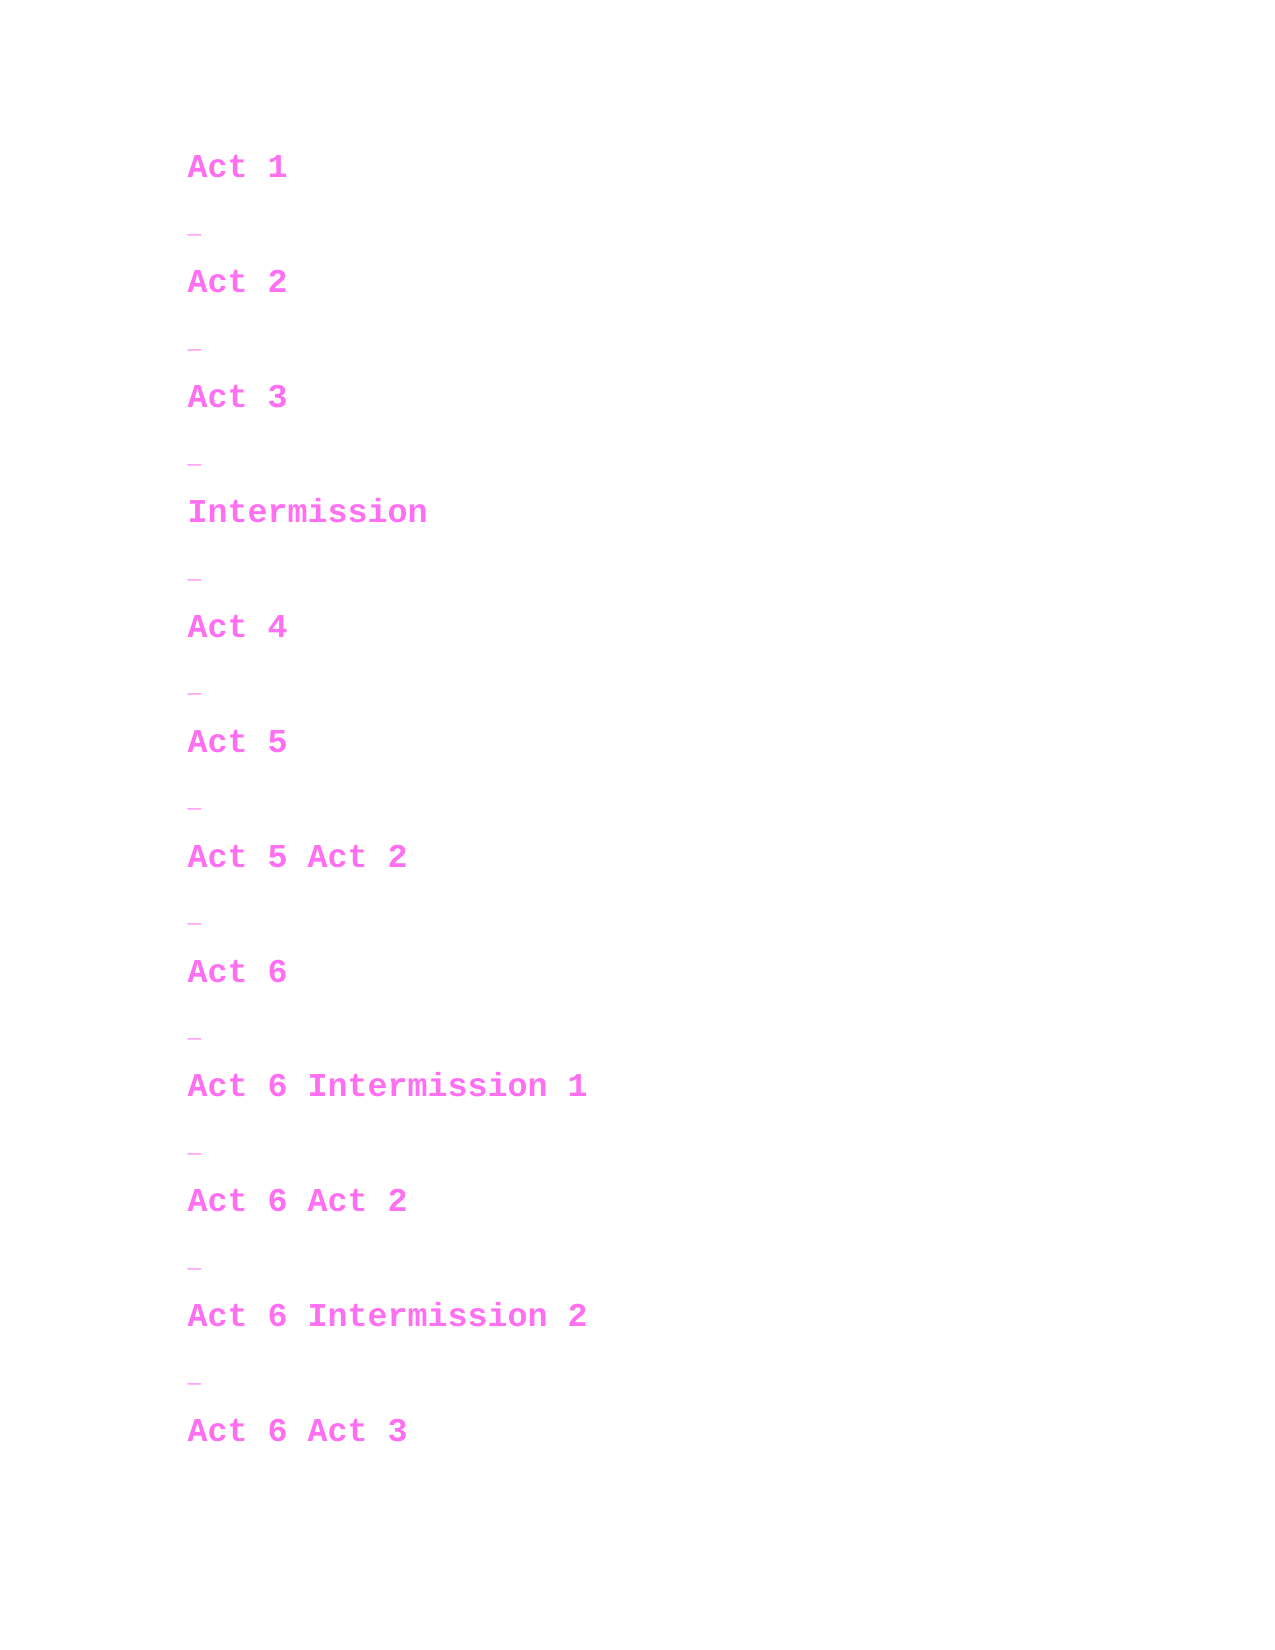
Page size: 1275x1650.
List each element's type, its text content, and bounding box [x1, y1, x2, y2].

text Act 3 [187, 380, 1087, 418]
text Act 2 [187, 265, 1087, 303]
text Act 6 Act 3 [187, 1414, 1087, 1452]
text _ [187, 444, 1087, 470]
text _ [187, 1363, 1087, 1389]
text _ [187, 559, 1087, 585]
text Act 5 [187, 724, 1087, 762]
text _ [187, 1018, 1087, 1044]
text Act 1 [187, 150, 1087, 188]
text Act 4 [187, 609, 1087, 647]
text Act 5 Act 2 [187, 839, 1087, 877]
text Act 6 Intermission 1 [187, 1069, 1087, 1107]
text Act 6 Act 2 [187, 1184, 1087, 1222]
text _ [187, 329, 1087, 355]
text _ [187, 1133, 1087, 1159]
text _ [187, 214, 1087, 240]
text _ [187, 1248, 1087, 1274]
text Intermission [187, 495, 1087, 532]
text _ [187, 789, 1087, 815]
text Act 6 [187, 954, 1087, 992]
text _ [187, 904, 1087, 929]
text _ [187, 674, 1087, 700]
text Act 6 Intermission 2 [187, 1299, 1087, 1337]
